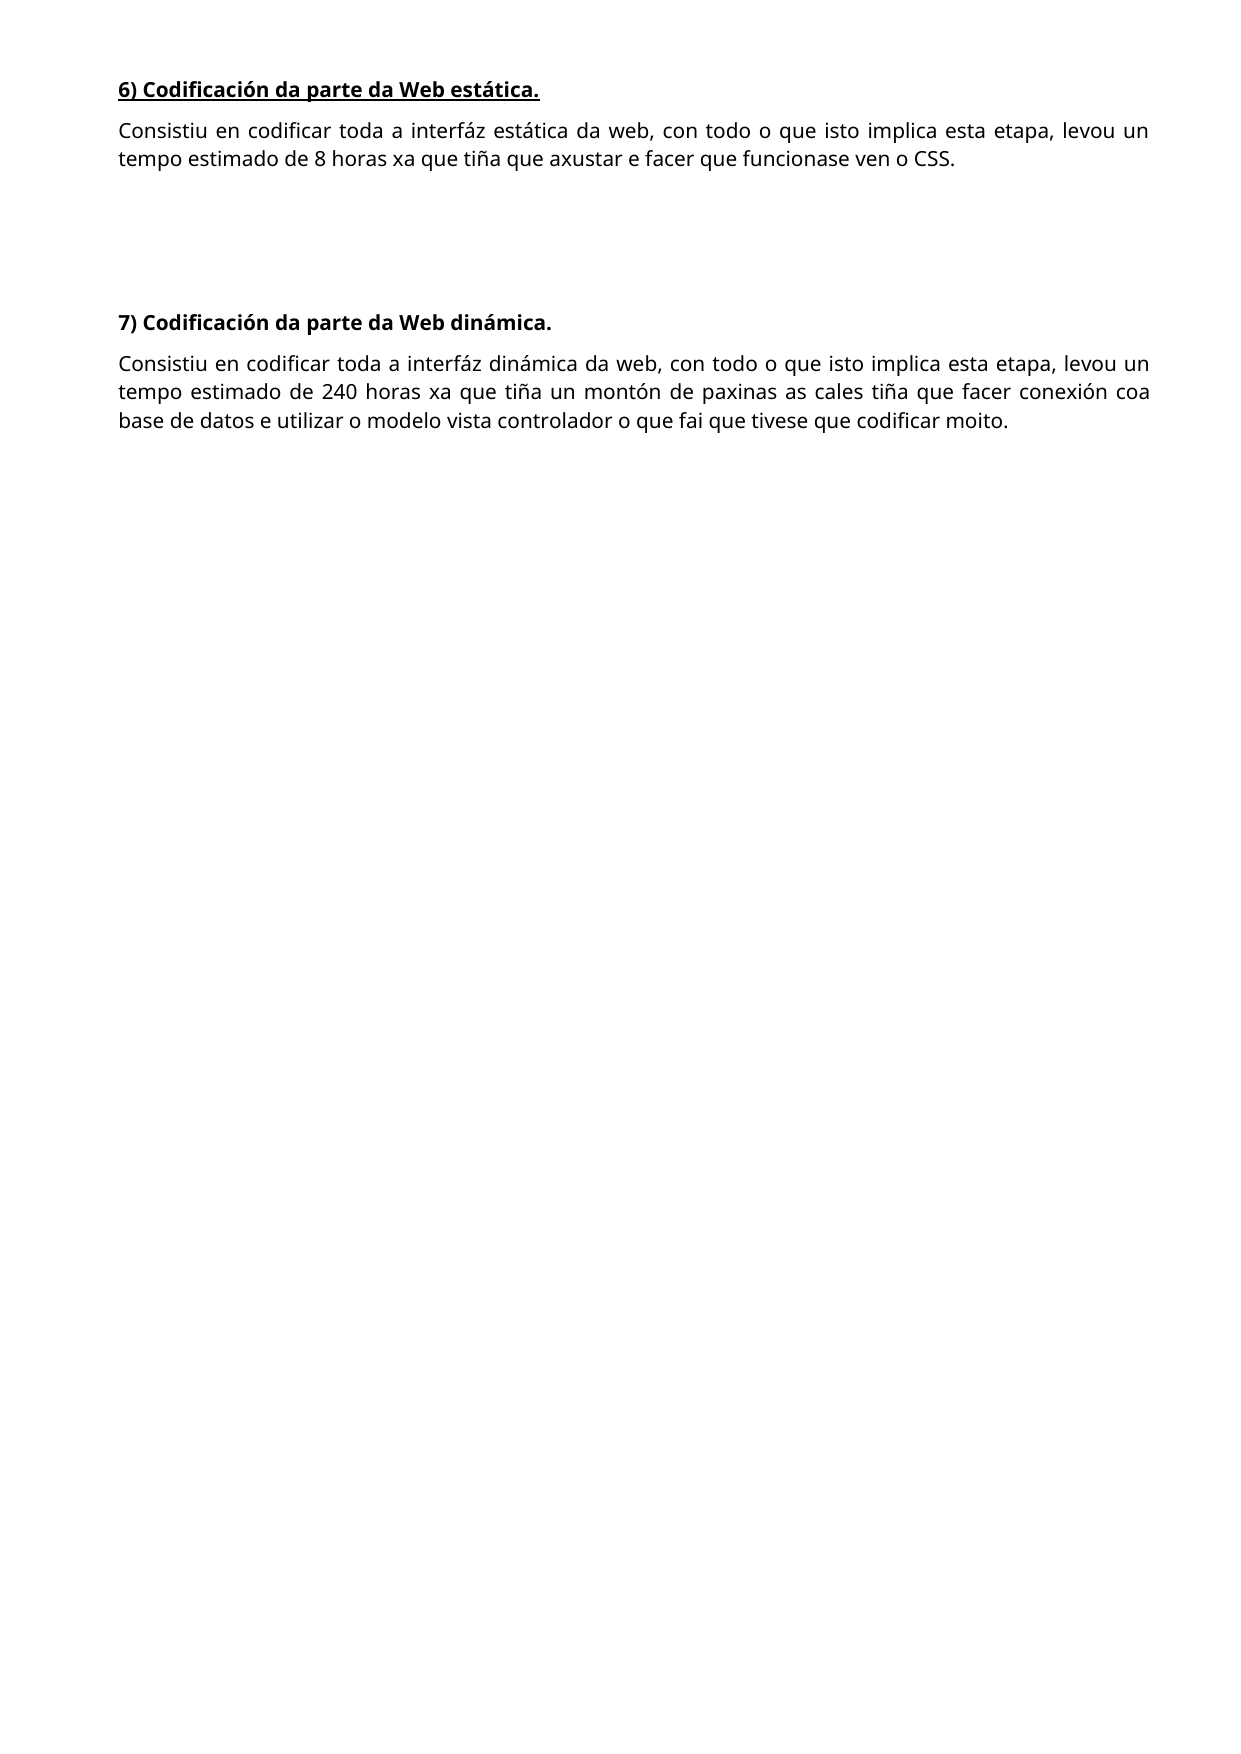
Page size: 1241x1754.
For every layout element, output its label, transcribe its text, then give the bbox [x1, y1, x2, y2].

text 7) Codificación da parte da Web dinámica. [118, 308, 1152, 337]
text 6) Codificación da parte da Web estática. [118, 75, 1152, 103]
text Consistiu en codificar toda a interfáz estática da web, con todo o que isto implica esta etapa, levou un tempo estimado de 8 horas xa que tiña que axustar e facer que funcionase ven o CSS. [118, 116, 1152, 173]
text Consistiu en codificar toda a interfáz dinámica da web, con todo o que isto implica esta etapa, levou un tempo estimado de 240 horas xa que tiña un montón de paxinas as cales tiña que facer conexión coa base de datos e utilizar o modelo vista controlador o que fai que tivese que codificar moito. [118, 349, 1152, 434]
